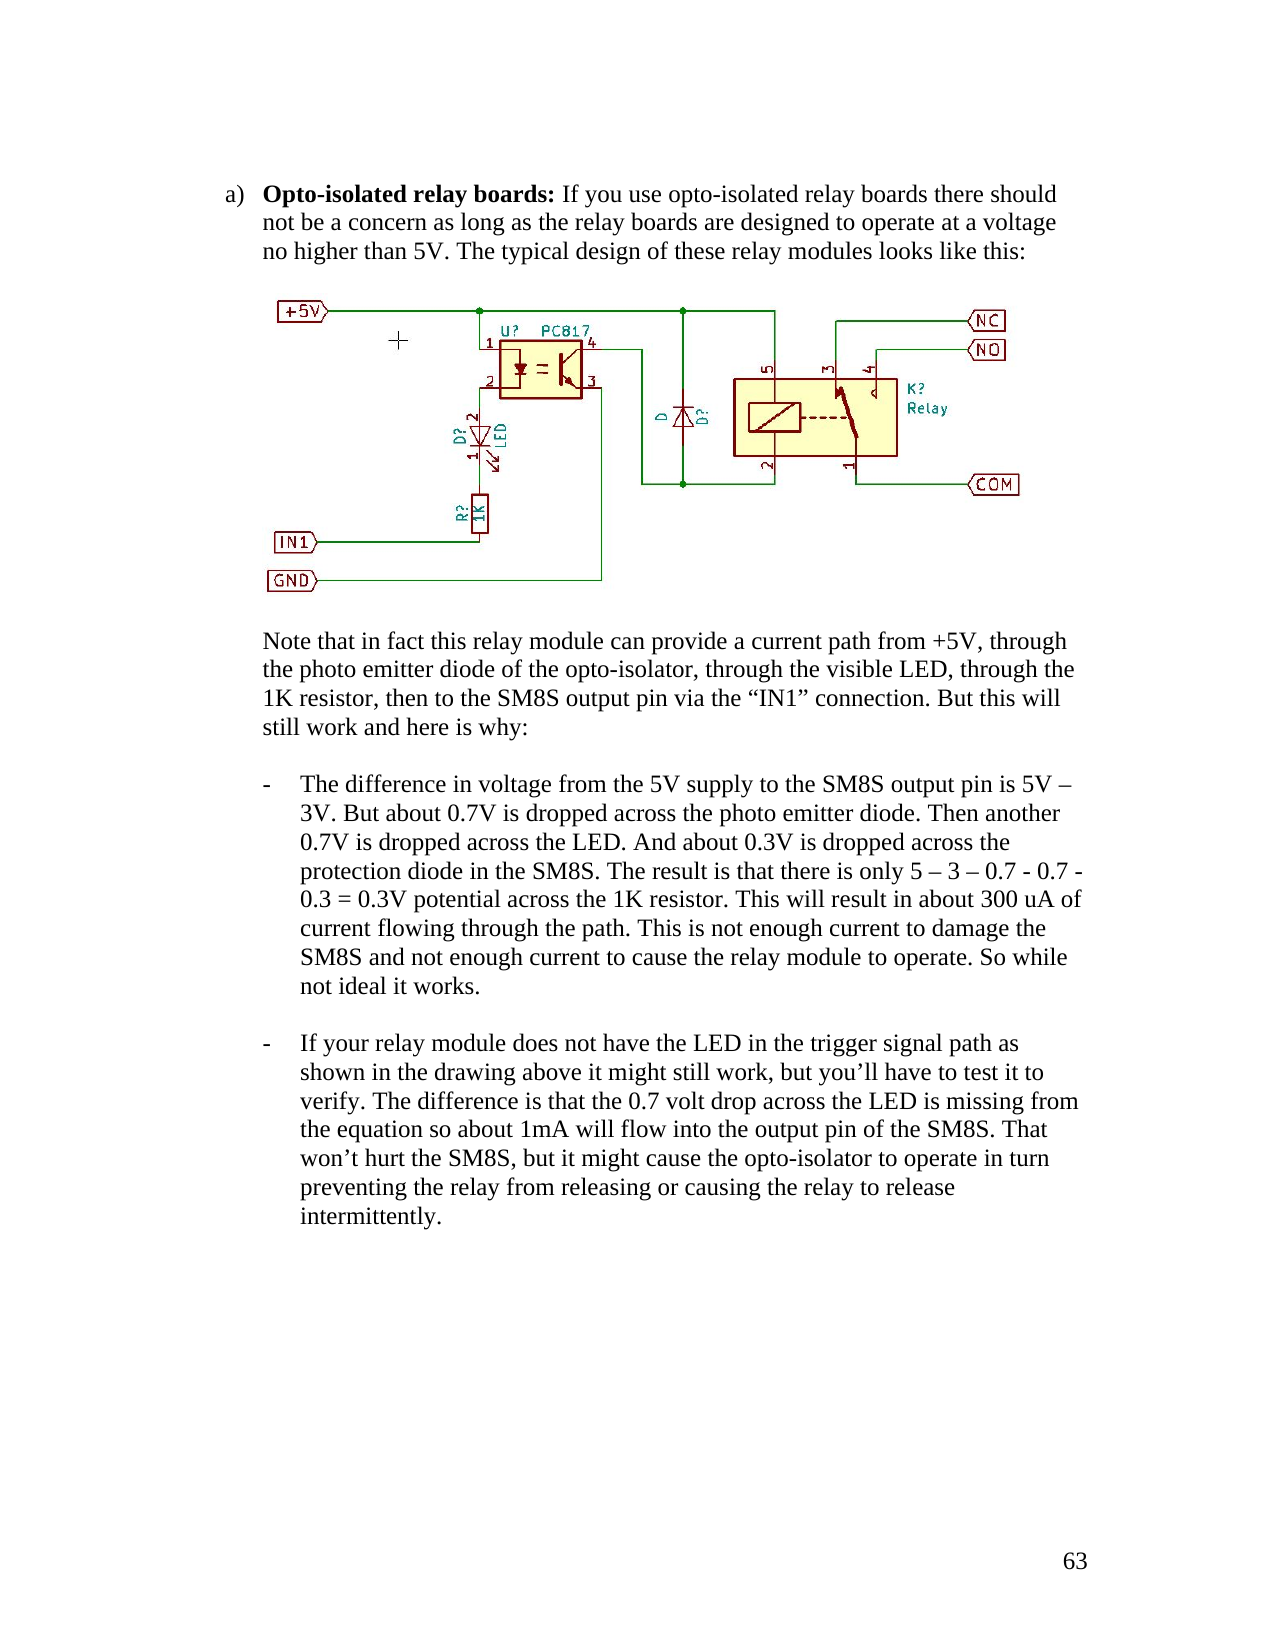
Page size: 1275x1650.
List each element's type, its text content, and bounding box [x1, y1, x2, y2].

list Opto-isolated relay boards: If you use opto-isolated relay boards there should not be a concern as long as the relay boards are designed to operate at a voltage no higher than 5V. The typical design of these relay modules looks like this: [225, 179, 1087, 265]
list If your relay module does not have the LED in the trigger signal path as shown in the drawing above it might still work, but you’ll have to test it to verify. The difference is that the 0.7 volt drop across the LED is missing from the equation so about 1mA will flow into the output pin of the SM8S. That won’t hurt the SM8S, but it might cause the opto-isolator to operate in turn preventing the relay from releasing or causing the relay to release intermittently. [262, 1028, 1087, 1229]
list The difference in voltage from the 5V supply to the SM8S output pin is 5V – 3V. But about 0.7V is dropped across the photo emitter diode. Then another 0.7V is dropped across the LED. And about 0.3V is dropped across the protection diode in the SM8S. The result is that there is only 5 – 3 – 0.7 - 0.7 - 0.3 = 0.3V potential across the 1K resistor. This will result in about 300 uA of current flowing through the path. This is not enough current to damage the SM8S and not enough current to cause the relay module to operate. So while not ideal it works. [262, 769, 1087, 999]
picture [262, 293, 1024, 597]
text Note that in fact this relay module can provide a current path from +5V, through the photo emitter diode of the opto-isolator, through the visible LED, through the 1K resistor, then to the SM8S output pin via the “IN1” connection. But this will still work and here is why: [262, 626, 1087, 741]
